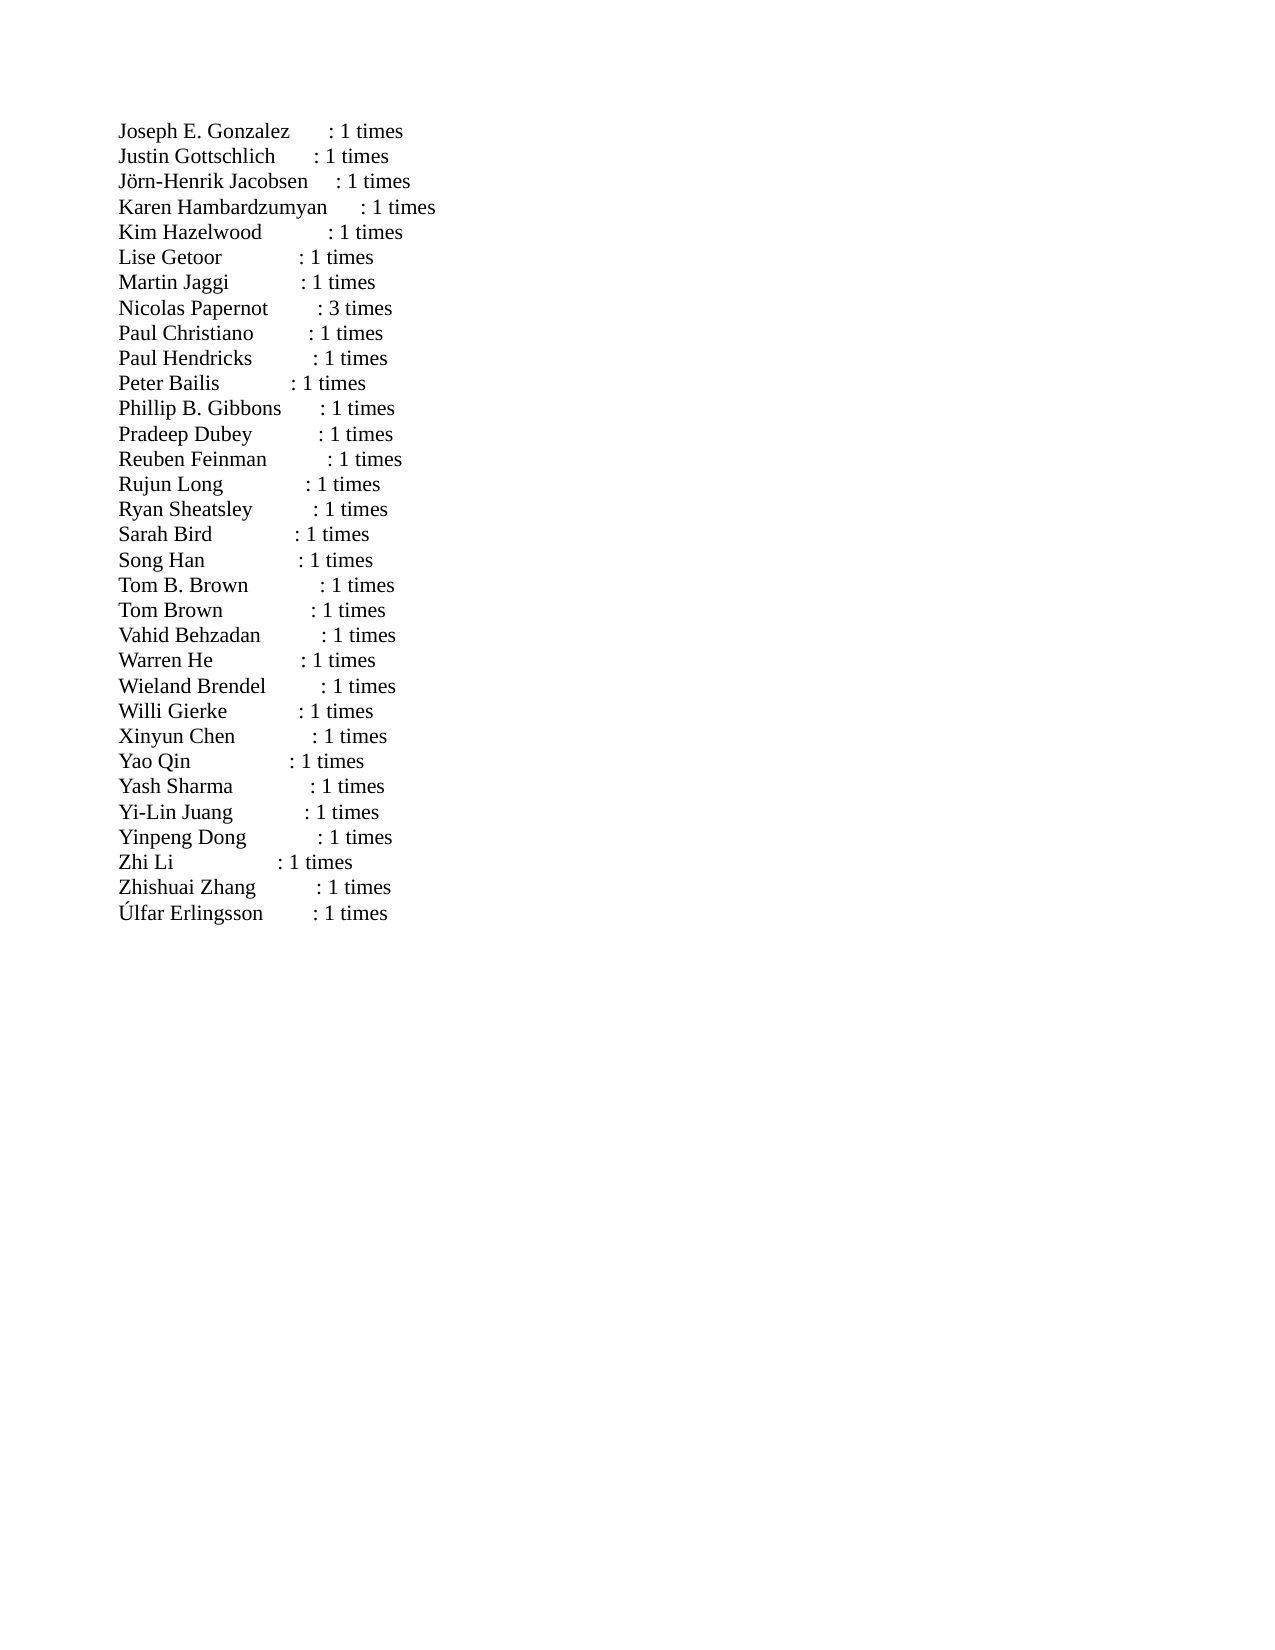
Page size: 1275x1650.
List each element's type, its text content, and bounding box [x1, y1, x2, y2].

text Reuben Feinman : 1 times [118, 446, 1157, 471]
text Jörn-Henrik Jacobsen : 1 times [118, 168, 1157, 194]
text Peter Bailis : 1 times [118, 370, 1157, 395]
text Tom Brown : 1 times [118, 597, 1157, 622]
text Sarah Bird : 1 times [118, 521, 1157, 547]
text Justin Gottschlich : 1 times [118, 143, 1157, 168]
text Xinyun Chen : 1 times [118, 723, 1157, 748]
text Martin Jaggi : 1 times [118, 269, 1157, 294]
text Song Han : 1 times [118, 547, 1157, 572]
text Nicolas Papernot : 3 times [118, 294, 1157, 320]
text Karen Hambardzumyan : 1 times [118, 194, 1157, 219]
text Pradeep Dubey : 1 times [118, 421, 1157, 446]
text Zhishuai Zhang : 1 times [118, 874, 1157, 899]
text Rujun Long : 1 times [118, 471, 1157, 496]
text Paul Christiano : 1 times [118, 320, 1157, 345]
text Lise Getoor : 1 times [118, 244, 1157, 269]
text Yinpeng Dong : 1 times [118, 824, 1157, 849]
text Vahid Behzadan : 1 times [118, 622, 1157, 647]
text Wieland Brendel : 1 times [118, 673, 1157, 698]
text Paul Hendricks : 1 times [118, 345, 1157, 370]
text Yash Sharma : 1 times [118, 773, 1157, 799]
text Warren He : 1 times [118, 647, 1157, 673]
text Kim Hazelwood : 1 times [118, 219, 1157, 244]
text Phillip B. Gibbons : 1 times [118, 395, 1157, 421]
text Úlfar Erlingsson : 1 times [118, 899, 1157, 925]
text Tom B. Brown : 1 times [118, 572, 1157, 597]
text Joseph E. Gonzalez : 1 times [118, 118, 1157, 143]
text Ryan Sheatsley : 1 times [118, 496, 1157, 521]
text Zhi Li : 1 times [118, 849, 1157, 874]
text Willi Gierke : 1 times [118, 698, 1157, 723]
text Yao Qin : 1 times [118, 748, 1157, 773]
text Yi-Lin Juang : 1 times [118, 799, 1157, 824]
